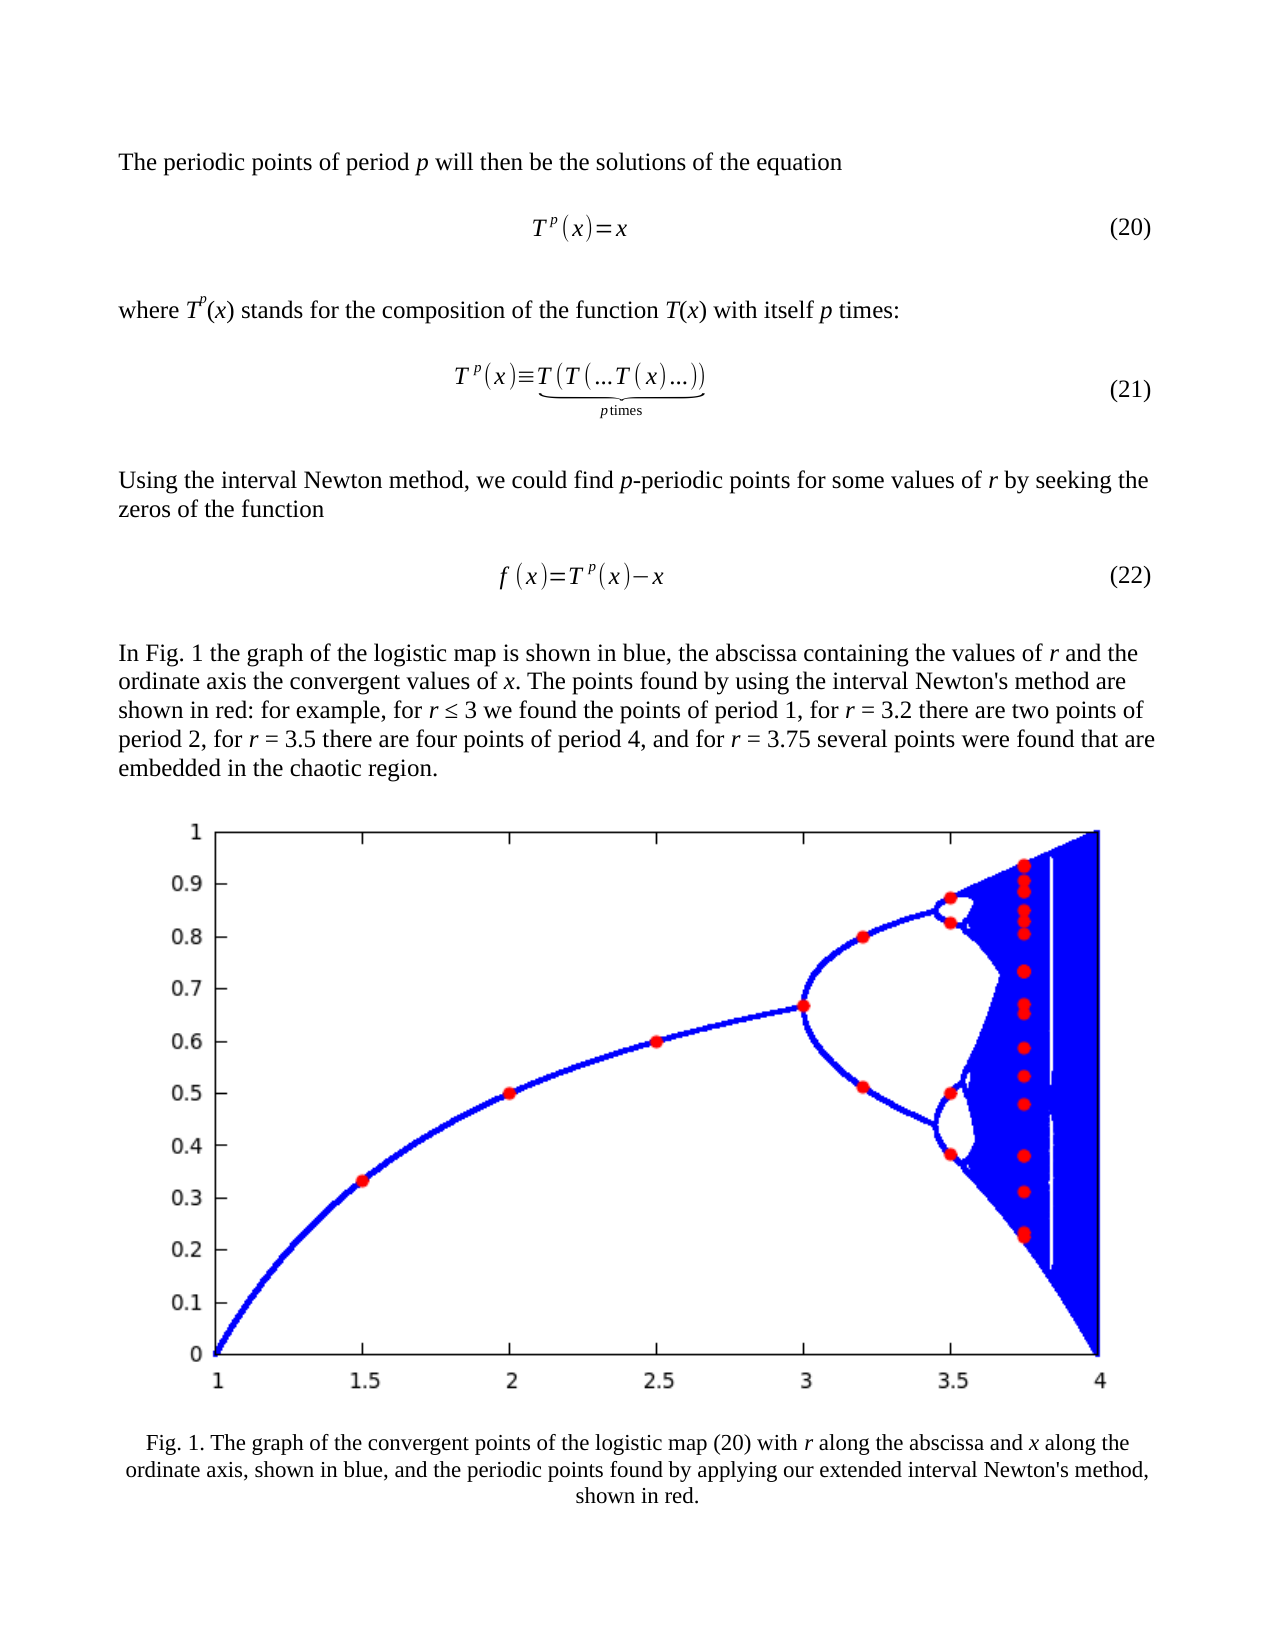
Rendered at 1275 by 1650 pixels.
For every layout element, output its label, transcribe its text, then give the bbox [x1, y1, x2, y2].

picture [157, 810, 1118, 1401]
text In Fig. 1 the graph of the logistic map is shown in blue, the abscissa containing the values of r and the ordinate axis the convergent values of x. The points found by using the interval Newton's method are shown in red: for example, for r ≤ 3 we found the points of period 1, for r = 3.2 there are two points of period 2, for r = 3.5 there are four points of period 4, and for r = 3.75 several points were found that are embedded in the chaotic region. [118, 638, 1157, 781]
table_header (22) [1041, 552, 1157, 609]
table_header [118, 204, 1041, 261]
table_header [118, 352, 1041, 437]
table_header (20) [1041, 204, 1157, 261]
text Using the interval Newton method, we could find p-periodic points for some values of r by seeking the zeros of the function [118, 466, 1157, 523]
text where Tp(x) stands for the composition of the function T(x) with itself p times: [118, 290, 1157, 323]
table_header (21) [1041, 352, 1157, 437]
table_header [118, 552, 1041, 609]
text The periodic points of period p will then be the solutions of the equation [118, 147, 1157, 176]
text Fig. 1. The graph of the convergent points of the logistic map (20) with r along the abscissa and x along the ordinate axis, shown in blue, and the periodic points found by applying our extended interval Newton's method, shown in red. [118, 1429, 1157, 1508]
